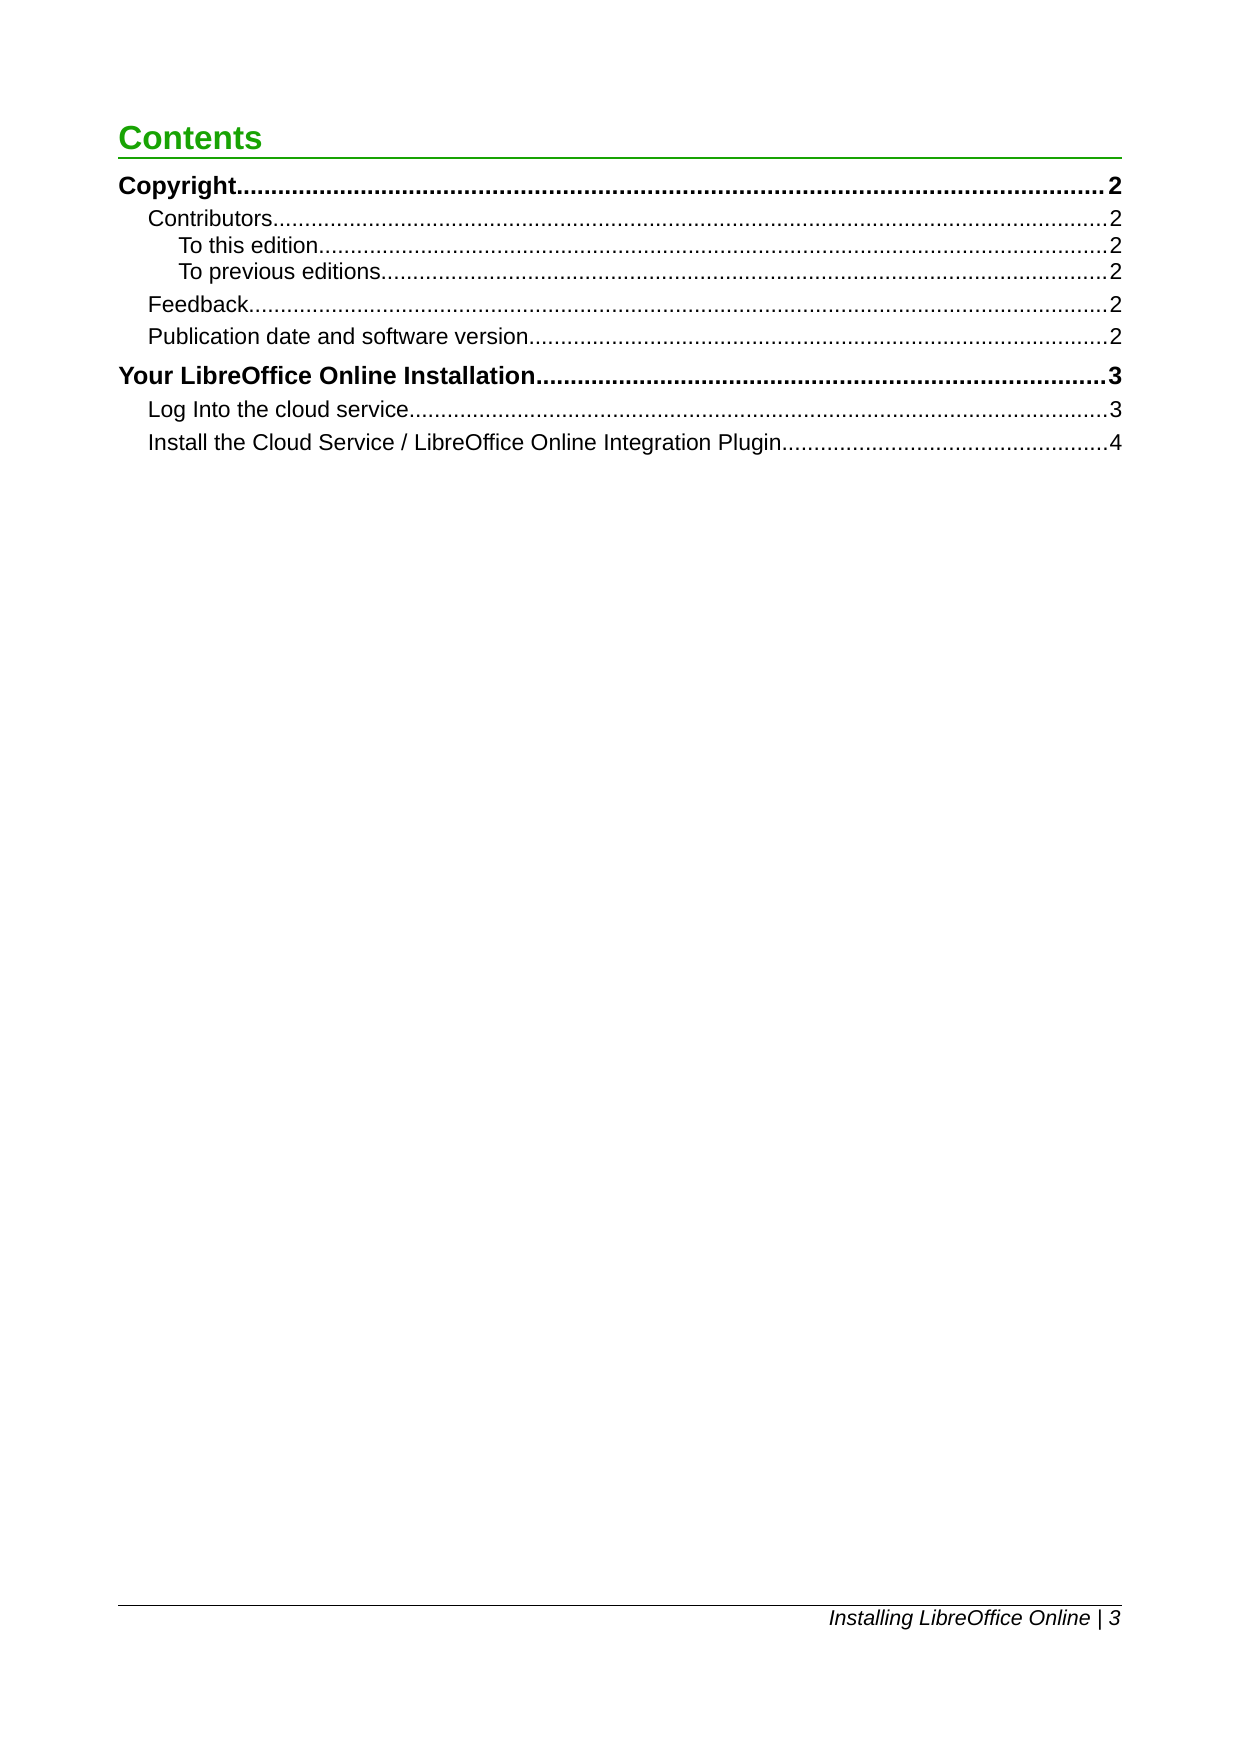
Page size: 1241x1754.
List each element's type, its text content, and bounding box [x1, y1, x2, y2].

text Publication date and software version 2 [148, 323, 1122, 349]
text To previous editions 2 [178, 258, 1122, 284]
text Your LibreOffice Online Installation 3 [118, 361, 1122, 390]
text To this edition 2 [178, 232, 1122, 258]
text Install the Cloud Service / LibreOffice Online Integration Plugin 4 [148, 428, 1122, 455]
subtitle Contents [118, 118, 1122, 157]
text Log Into the cloud service 3 [148, 396, 1122, 422]
text Feedback 2 [148, 291, 1122, 317]
text Copyright 2 [118, 171, 1122, 199]
text Contributors 2 [148, 205, 1122, 232]
